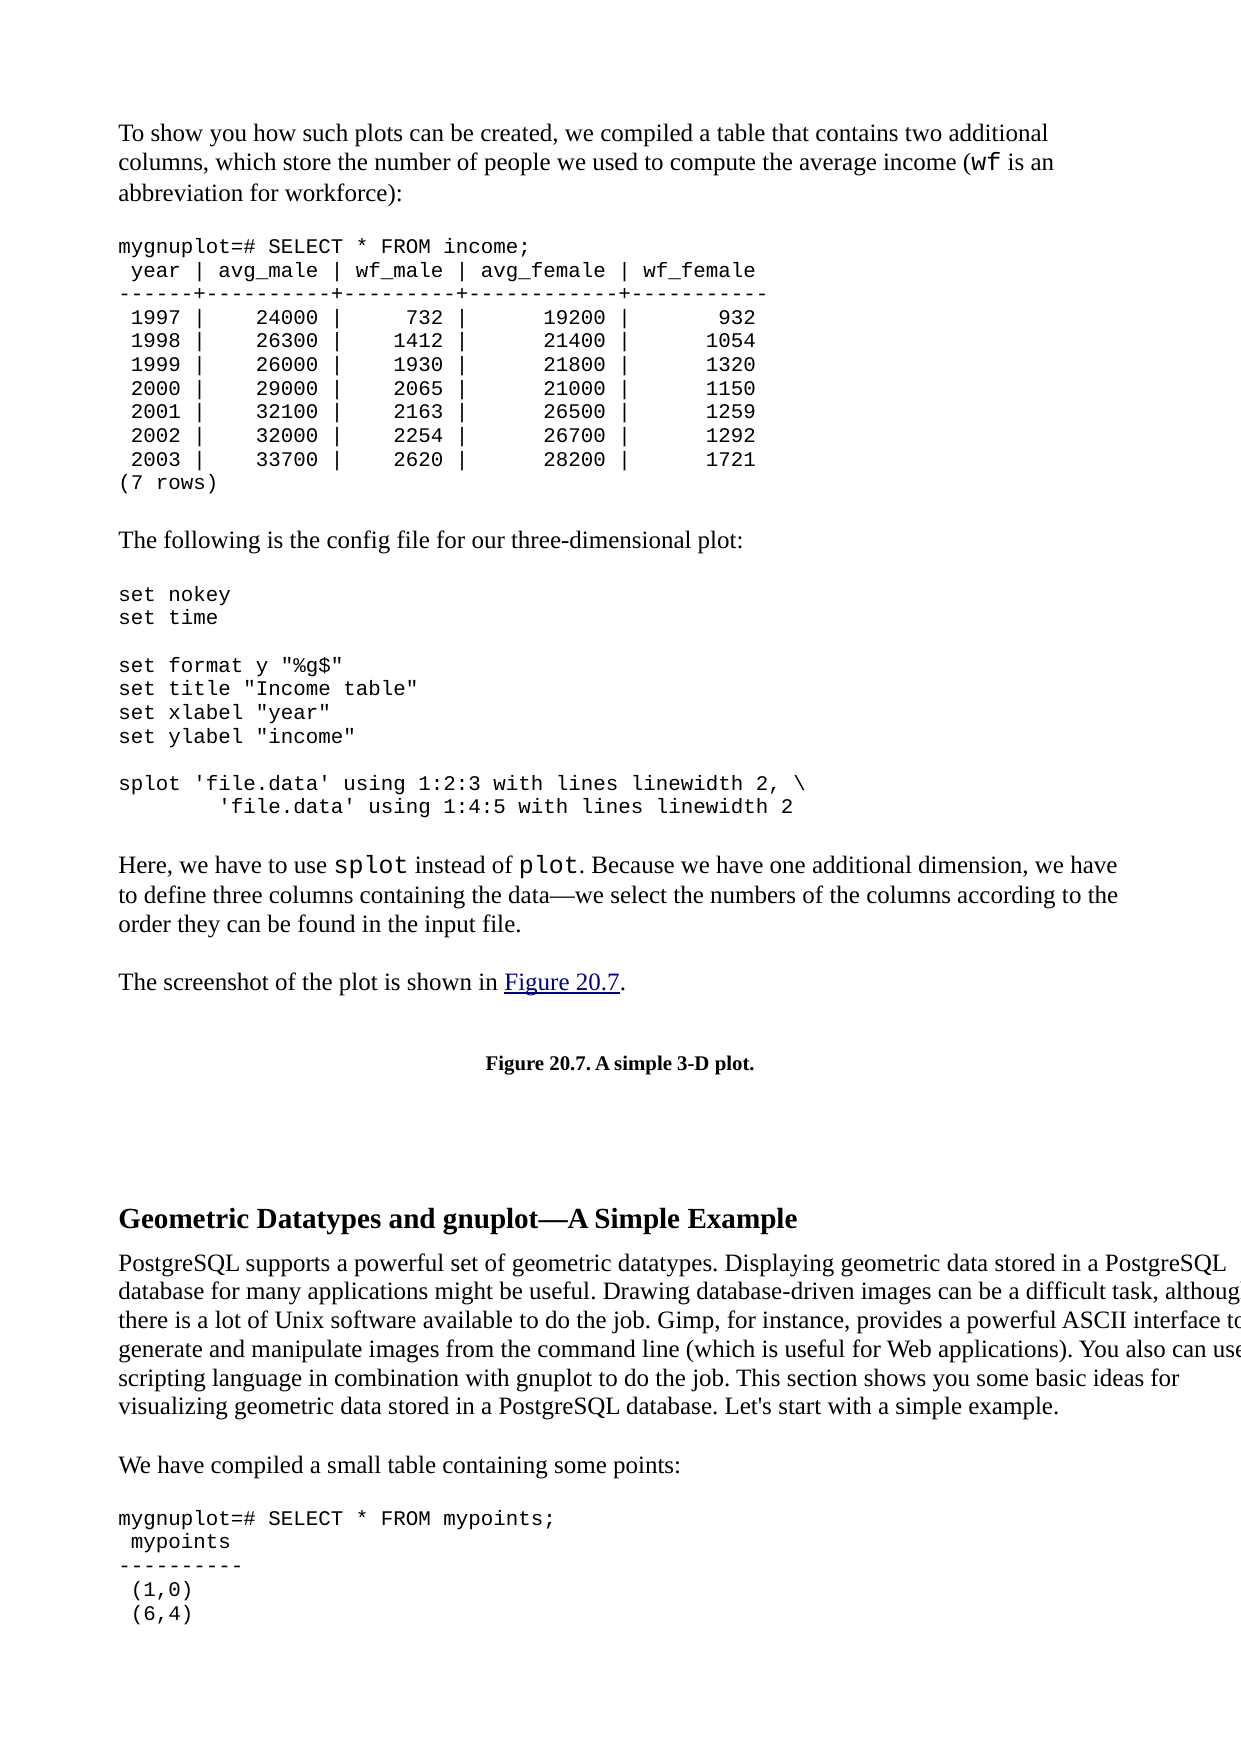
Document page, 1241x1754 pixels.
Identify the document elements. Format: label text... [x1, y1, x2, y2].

table_header Geometric Datatypes and gnuplot—A Simple Example PostgreSQL supports a powerful set of geometric datatypes. Displaying geometric data stored in a PostgreSQL database for many applications might be useful. Drawing database-driven images can be a difficult task, although there is a lot of Unix software available to do the job. Gimp, for instance, provides a powerful ASCII interface to generate and manipulate images from the command line (which is useful for Web applications). You also can use a scripting language in combination with gnuplot to do the job. This section shows you some basic ideas for visualizing geometric data stored in a PostgreSQL database. Let's start with a simple example. We have compiled a small table containing some points: mygnuplot=# SELECT * FROM mypoints; mypoints ---------- (1,0) (6,4) (-3,-4) (3,-4) (4 rows) With the help of a trivial shell script, we can generate a simple plot. Before we get to the gnuplot code, here is the shell script that we will use to transform the data to the desired format: #!/bin/sh psql -c 'SELECT * FROM mypoints' -t mygnuplot | sed -e 's/,/ /gi' -e 's/)/ /gi' -e 's/(/ /gi' First we select the data from table gnuplot. -t makes sure that only the data is returned by the query. In the next step, we use sed (stream editor) to parse the data. We eliminate all brackets and commas so that gnuplot can easily read the input. Then we start gnuplot and use some simple commands: gnuplot> set nokey gnuplot> set xrange [-10 : 10] gnuplot> set yrange [-10 : 10] gnuplot> plot '< /home/hs/geo/plot.sh' The first three lines define some basic properties of the graph, such as the range of values displayed on the x-axis. The fourth line starts our shell script and sends the data to gnuplot. Figure 20.10 shows the display when you run gnuplot. Figure 20.10. Drawing points. The next example demonstrates how polygons can be plotted with the help of gnuplot. We have already dealt with polygons in Chapter 3, "An Introduction to SQL;" this time we generate a simple prototype of a script that prints all polygons stored in the table in a graph. We have compiled a small table containing three polygons: mygnuplot=# SELECT * FROM mypolygons; mypolygons ((-4,2),(3,9),(6,10),(13,13)) ((4,2),(5,7),(6,12),(9,10)) ((-4,2),(3,9),(6,0),(3,10)) (3 rows) The following source code is a small script generating a config file for gnuplot: #!/usr/bin/perl use DBI; # connecting $connect="dbi:Pg:dbname=mygnuplot;port=5432"; $dbh=DBI->connect("$connect","hs") or die "cannot connect to the database\ n"; # getting lines $sql="SELECT * FROM mypolygons"; $sth=$dbh->prepare("$sql") or die "cannot prepare statement\ n"; $sth->execute() or die "cannot execute query\ n"; # open gnuplot config-file open(PLOT,"> config.plot") or die "cannot open config file for gnuplot\ n"; print PLOT "set xrange [-5 : 15]\ n"; print PLOT "set yrange [-5 : 15]\ n"; # setting variables and retrieving data $files=0; $plotstring="plot"; while (@row = $sth->fetchrow_array) { $line=$row[0]; $line=~s/\ ),\ (/\ n/gi; $line=~s/\ (|\ )//gi; $line=~s/,/ /gi; # open file that contains data open(DATA,"> $files.data") or die "cannot open file $files.data\ n"; print DATA "$line\ n"; close(DATA); # generating plot command $plotstring.=" '$files.data' with lines linewidth 3,"; $files++; } $plotstring=~s/,$//gi; print PLOT "$plotstring\ n"; close(PLOT); # drawing data and cleanups system("gnuplot -background white -persist config.plot"); system("rm -f [0-9].data"); First we connect to the database and send a simple SQL query to the server that retrieves all records in table mypolygons. As you learned in Chapter 9, "Extended PostgreSQL—Programming Interfaces," the SQL query has to be prepared and executed to receive the required result. Then we open the file, called config.plot, that we need to store the gnuplot code: $files=0; $plotstring="plot"; These two lines initialize two important variables. $files contains the number of polygons our graph will contain. $files is also used for generating the temporary file. $plotstring contains the plot command for our graph. Every polygon added to the scenery requires its own entry in the plot command. After initializing the variables, we start retrieving the data from the query that we have processed before. Every line returned will be transformed to the required format and stored in a temporary file. After that, the polygon is added to the scenery: We extract the line from the result of our query and perform some basic operation such as substituting ),( for a linefeed. This is necessary so that gnuplout can distinguish the various points of our polygon. We also eliminate all other brackets by using simple regular expressions. After adding all components to the graph, we substitute the comma at the end of $plotstring for nothing and write the string to the file. Our config file is now ready and we can execute gnuplot using the file. Before we have a look at the graph, we have included the file config.plot. You can see that the plot command consists of three components, each having its own datafile: set xrange [-5 : 15] set yrange [-5 : 15] plot '0.data' with lines linewidth 3, '1.data' with lines linewidth 3, '2.data' with lines linewidth 3 The most important component of our program is the converter that we use for reformatting the output of the database to a format that we can use for gnuplot. Recall that you do this with regular expressions. Lines such as the next one are converted to a file containing multiple lines: ((-4,2),(3,9),(6,10),(13,13)) Every node of the polygon is transformed to a separate line: -4 2 3 9 6 10 13 13 Keep in mind, that the columns of the file should be separated by a blank or a tab; if you use commas, gnuplot will not display the result correctly (if you don't define an input format). Figure 20.11 shows the graph. Figure 20.11. Drawing the polygons stored in the database. Three polygons are displayed, because three records have been retrieved from the database. As you can see, drawing database-driven geometric objects is an easy task with gnuplot. Of course it is not only possible to implement converters for points and geometric objects. Because gnuplot is flexible and powerful, it is possible to draw almost anything—just try it. [118, 1177, 1240, 1626]
table_header To show you how such plots can be created, we compiled a table that contains two additional columns, which store the number of people we used to compute the average income (wf is an abbreviation for workforce): mygnuplot=# SELECT * FROM income; year | avg_male | wf_male | avg_female | wf_female ------+----------+---------+------------+----------- 1997 | 24000 | 732 | 19200 | 932 1998 | 26300 | 1412 | 21400 | 1054 1999 | 26000 | 1930 | 21800 | 1320 2000 | 29000 | 2065 | 21000 | 1150 2001 | 32100 | 2163 | 26500 | 1259 2002 | 32000 | 2254 | 26700 | 1292 2003 | 33700 | 2620 | 28200 | 1721 (7 rows) The following is the config file for our three-dimensional plot: set nokey set time set format y "%g$" set title "Income table" set xlabel "year" set ylabel "income" splot 'file.data' using 1:2:3 with lines linewidth 2, \ 'file.data' using 1:4:5 with lines linewidth 2 Here, we have to use splot instead of plot. Because we have one additional dimension, we have to define three columns containing the data—we select the numbers of the columns according to the order they can be found in the input file. The screenshot of the plot is shown in Figure 20.7. Figure 20.7. A simple 3-D plot. [118, 118, 1122, 1119]
